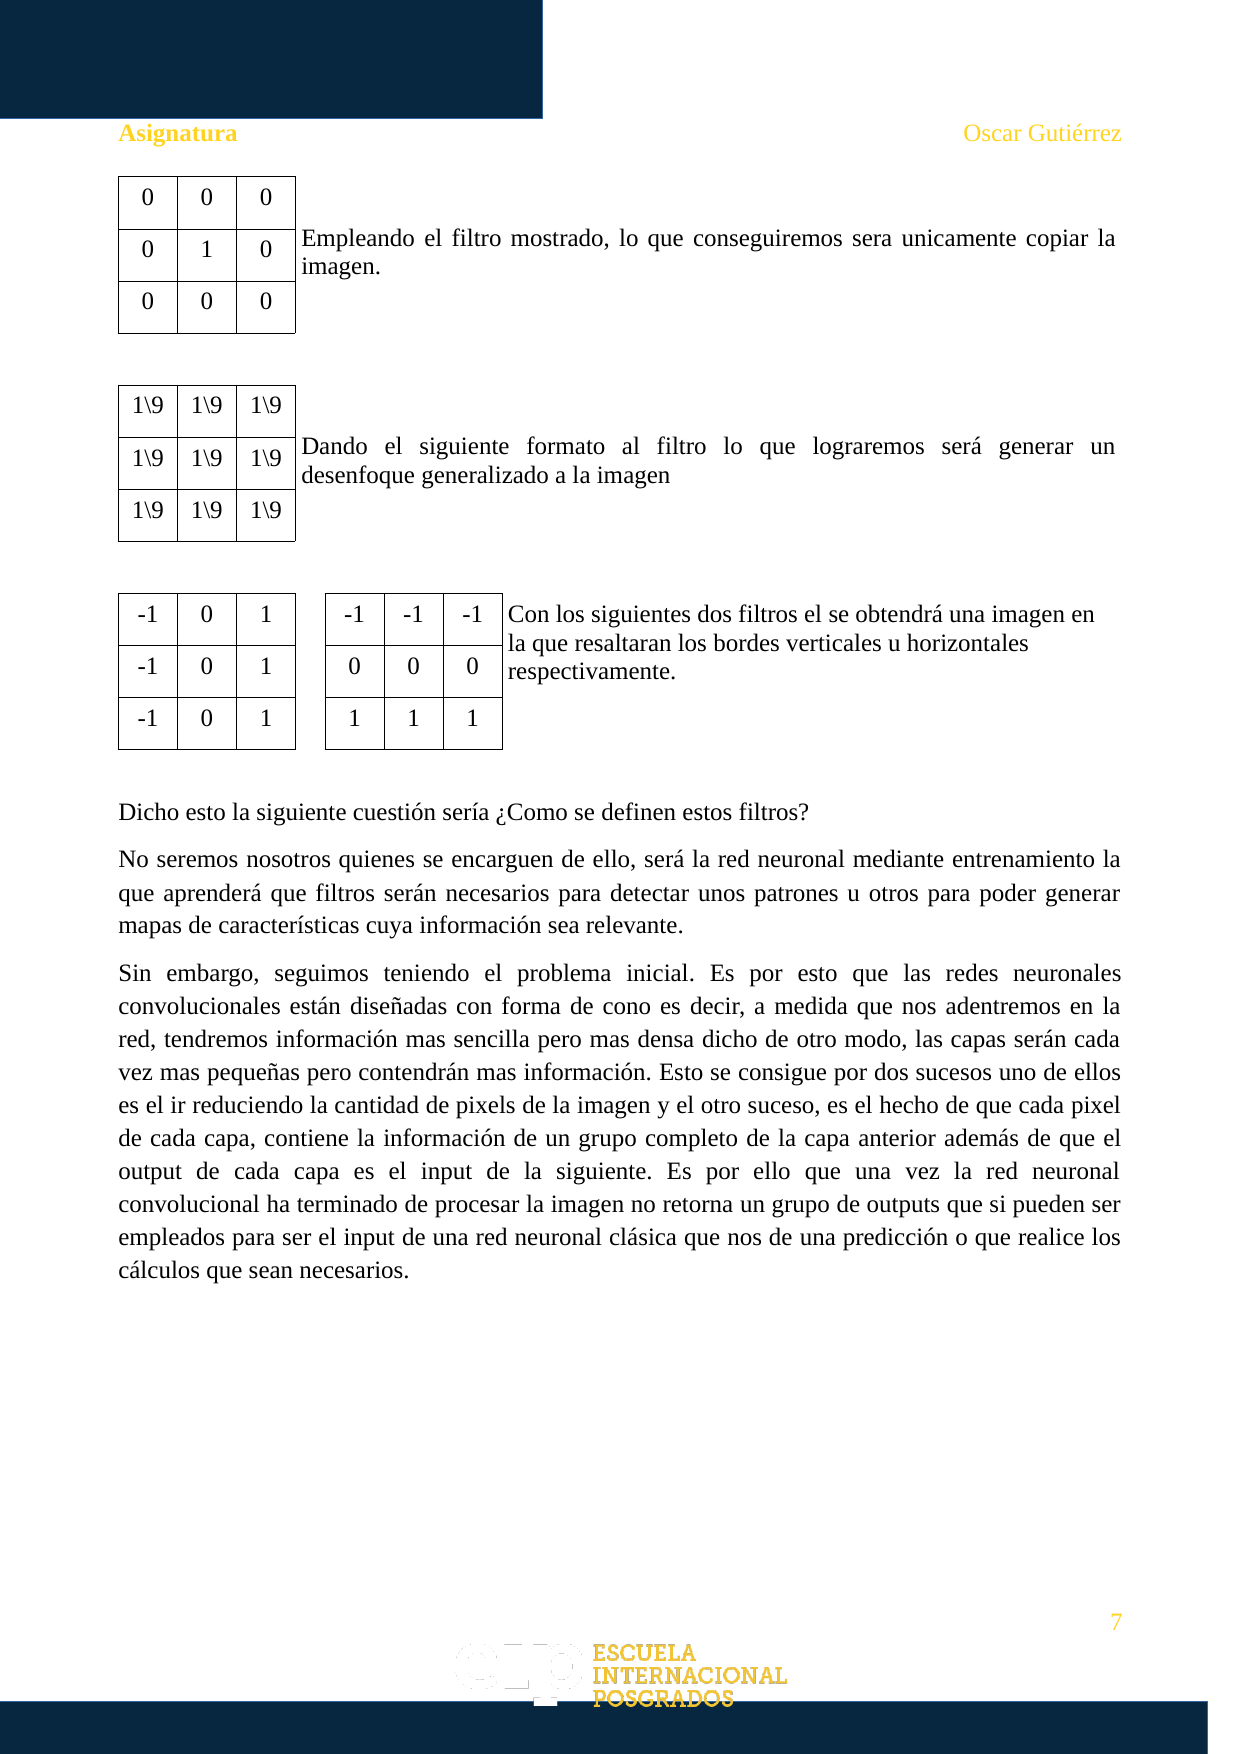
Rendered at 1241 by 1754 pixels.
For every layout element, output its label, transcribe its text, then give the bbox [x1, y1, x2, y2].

table_cell 1\9 [178, 438, 236, 489]
table_cell 1\9 [237, 490, 295, 541]
table_cell 0 [237, 282, 295, 333]
text Sin embargo, seguimos teniendo el problema inicial. Es por esto que las redes neuronales convolucionales están diseñadas con forma de cono es decir, a medida que nos adentremos en la red, tendremos información mas sencilla pero mas densa dicho de otro modo, las capas serán cada vez mas pequeñas pero contendrán mas información. Esto se consigue por dos sucesos uno de ellos es el ir reduciendo la cantidad de pixels de la imagen y el otro suceso, es el hecho de que cada pixel de cada capa, contiene la información de un grupo completo de la capa anterior además de que el output de cada capa es el input de la siguiente. Es por ello que una vez la red neuronal convolucional ha terminado de procesar la imagen no retorna un grupo de outputs que si pueden ser empleados para ser el input de una red neuronal clásica que nos de una predicción o que realice los cálculos que sean necesarios. [118, 958, 1122, 1284]
table_cell 0 [178, 698, 236, 749]
table_cell 1 [237, 646, 295, 697]
table_cell 0 [119, 282, 177, 333]
table_cell -1 [326, 594, 384, 645]
table_cell 1\9 [178, 490, 236, 541]
table_cell 1 [385, 698, 443, 749]
table_cell [118, 333, 1122, 385]
table_cell 1 [237, 698, 295, 749]
table_cell 0 [326, 646, 384, 697]
table_cell [296, 593, 325, 749]
table_cell 1\9 [237, 438, 295, 489]
table_cell -1 [119, 594, 177, 645]
text Dicho esto la siguiente cuestión sería ¿Como se definen estos filtros? [118, 797, 1122, 826]
table_cell 1 [444, 698, 502, 749]
table_header 0 [119, 177, 177, 228]
table_cell 0 [237, 230, 295, 281]
table_cell 1 [237, 594, 295, 645]
table_cell 0 [119, 230, 177, 281]
table_cell 1\9 [119, 438, 177, 489]
table_cell 1\9 [119, 490, 177, 541]
table_cell 1 [326, 698, 384, 749]
table_cell -1 [444, 594, 502, 645]
table_cell 1\9 [178, 386, 236, 437]
table_cell -1 [385, 594, 443, 645]
table_header 0 [237, 177, 295, 228]
table_cell [118, 541, 1122, 593]
table_cell 0 [178, 282, 236, 333]
table_cell -1 [119, 646, 177, 697]
table_cell 1\9 [237, 386, 295, 437]
table_cell 1\9 [119, 386, 177, 437]
table_header Empleando el filtro mostrado, lo que conseguiremos sera unicamente copiar la imagen. [296, 176, 1122, 333]
table_cell 0 [444, 646, 502, 697]
table_cell -1 [119, 698, 177, 749]
table_cell 0 [385, 646, 443, 697]
table_header 0 [178, 177, 236, 228]
picture [452, 1614, 788, 1712]
table_cell Con los siguientes dos filtros el se obtendrá una imagen en la que resaltaran los bordes verticales u horizontales respectivamente. [503, 593, 1122, 749]
table_cell 0 [178, 594, 236, 645]
table_cell 1 [178, 230, 236, 281]
text No seremos nosotros quienes se encarguen de ello, será la red neuronal mediante entrenamiento la que aprenderá que filtros serán necesarios para detectar unos patrones u otros para poder generar mapas de características cuya información sea relevante. [118, 844, 1122, 939]
table_cell 0 [178, 646, 236, 697]
table_cell Dando el siguiente formato al filtro lo que lograremos será generar un desenfoque generalizado a la imagen [296, 385, 1122, 541]
